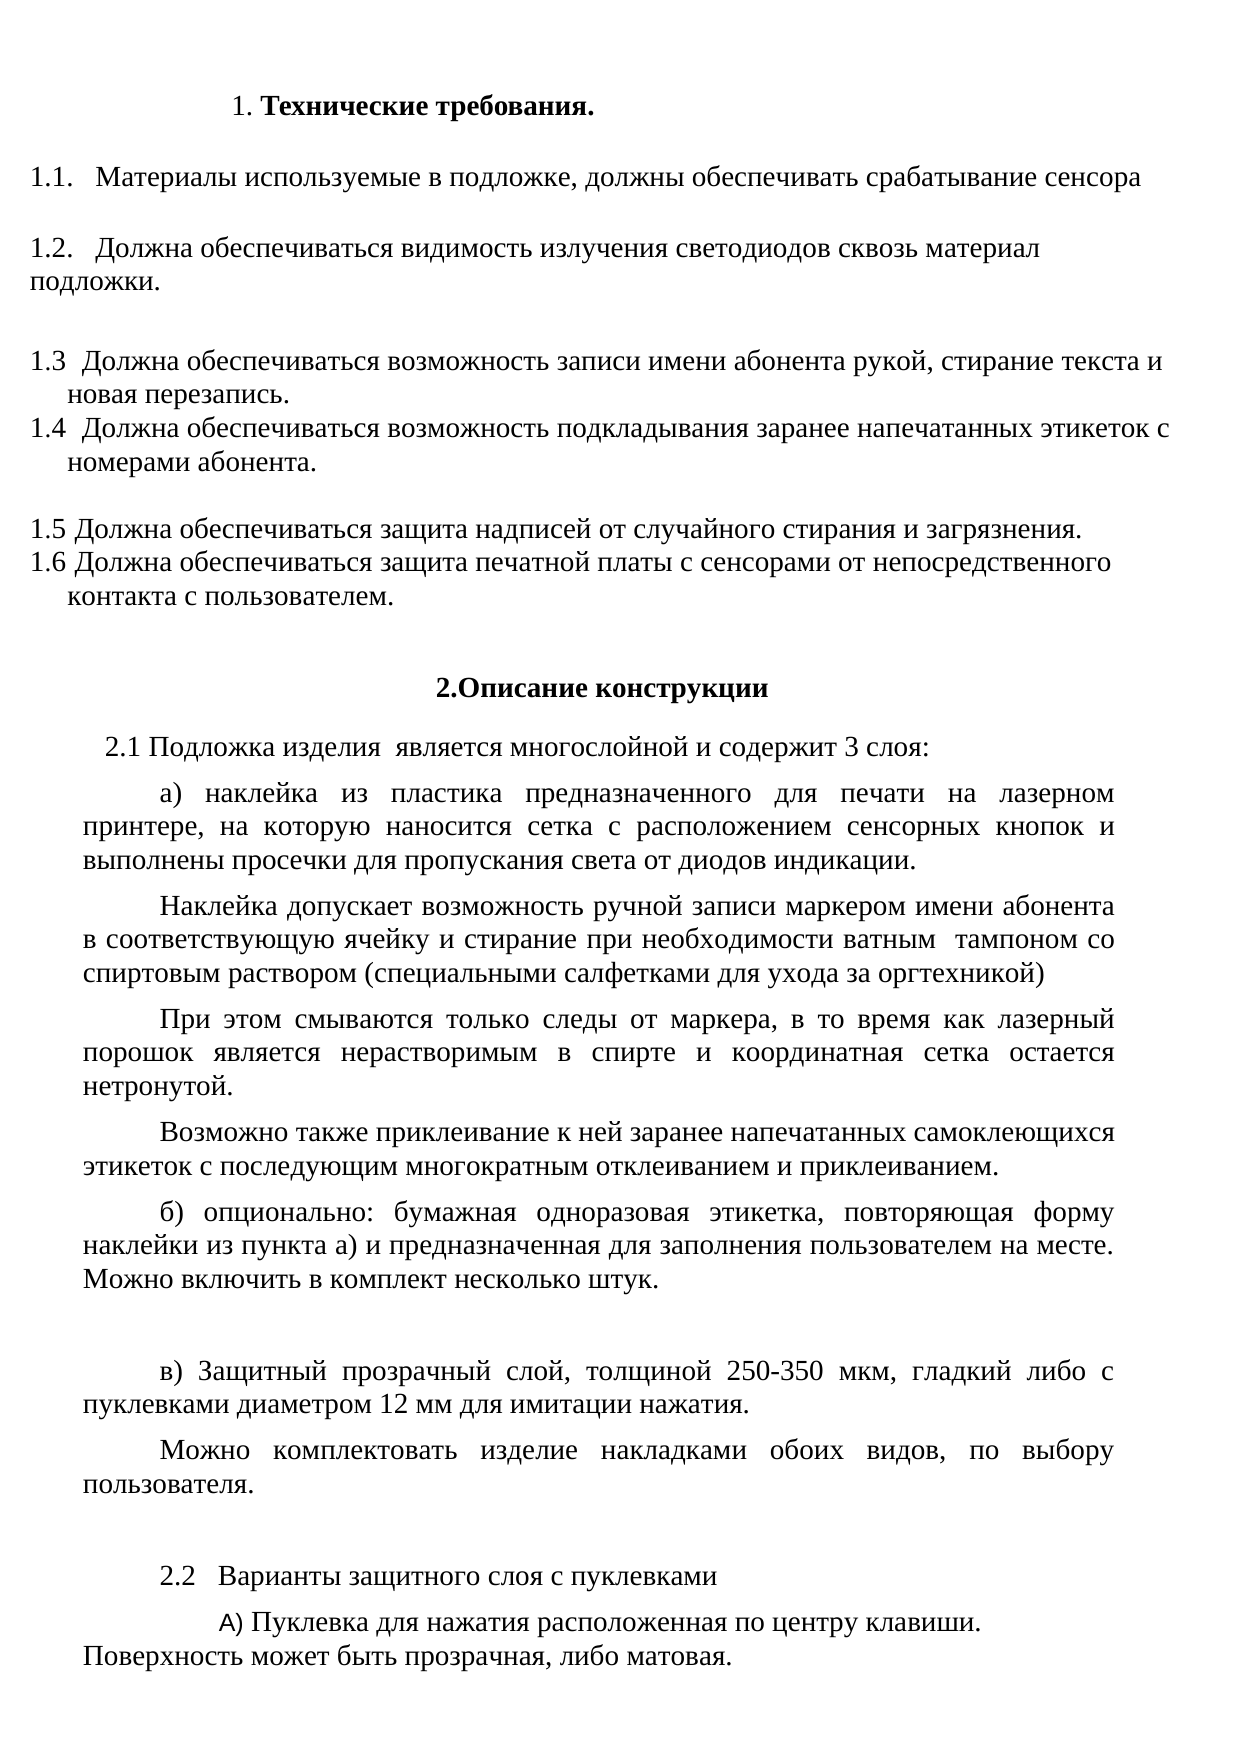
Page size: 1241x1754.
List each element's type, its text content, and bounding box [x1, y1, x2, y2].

text Можно комплектовать изделие накладками обоих видов, по выбору пользователя. [83, 1432, 1115, 1499]
text в) Защитный прозрачный слой, толщиной 250-350 мкм, гладкий либо с пуклевками диаметром 12 мм для имитации нажатия. [83, 1353, 1115, 1420]
list Должна обеспечиваться возможность записи имени абонента рукой, стирание текста и новая перезапись. [29, 343, 1174, 410]
subtitle 1.1. Материалы используемые в подложке, должны обеспечивать срабатывание сенсора [29, 159, 1174, 192]
subtitle 1. Технические требования. [231, 88, 1174, 121]
text а) наклейка из пластика предназначенного для печати на лазерном принтере, на которую наносится сетка с расположением сенсорных кнопок и выполнены просечки для пропускания света от диодов индикации. [83, 775, 1115, 875]
list Пуклевка для нажатия расположенная по центру клавиши. Поверхность может быть прозрачная, либо матовая. [83, 1604, 1098, 1671]
text При этом смываются только следы от маркера, в то время как лазерный порошок является нерастворимым в спирте и координатная сетка остается нетронутой. [83, 1001, 1115, 1102]
text 2.Описание конструкции [29, 670, 1174, 704]
text б) опционально: бумажная одноразовая этикетка, повторяющая форму наклейки из пункта а) и предназначенная для заполнения пользователем на месте. Можно включить в комплект несколько штук. [83, 1194, 1115, 1294]
subtitle 1.2. Должна обеспечиваться видимость излучения светодиодов сквозь материал подложки. [29, 230, 1174, 297]
text Наклейка допускает возможность ручной записи маркером имени абонента в соответствующую ячейку и стирание при необходимости ватным тампоном со спиртовым раствором (специальными салфетками для ухода за оргтехникой) [83, 888, 1115, 988]
text Возможно также приклеивание к ней заранее напечатанных самоклеющихся этикеток с последующим многократным отклеиванием и приклеиванием. [83, 1114, 1115, 1181]
list Должна обеспечиваться защита печатной платы с сенсорами от непосредственного контакта с пользователем. [29, 544, 1174, 612]
text 2.2 Варианты защитного слоя с пуклевками [83, 1558, 1115, 1592]
list Должна обеспечиваться возможность подкладывания заранее напечатанных этикеток с номерами абонента. [29, 410, 1174, 477]
text 2.1 Подложка изделия является многослойной и содержит 3 слоя: [29, 729, 1174, 762]
list Должна обеспечиваться защита надписей от случайного стирания и загрязнения. [29, 511, 1174, 544]
